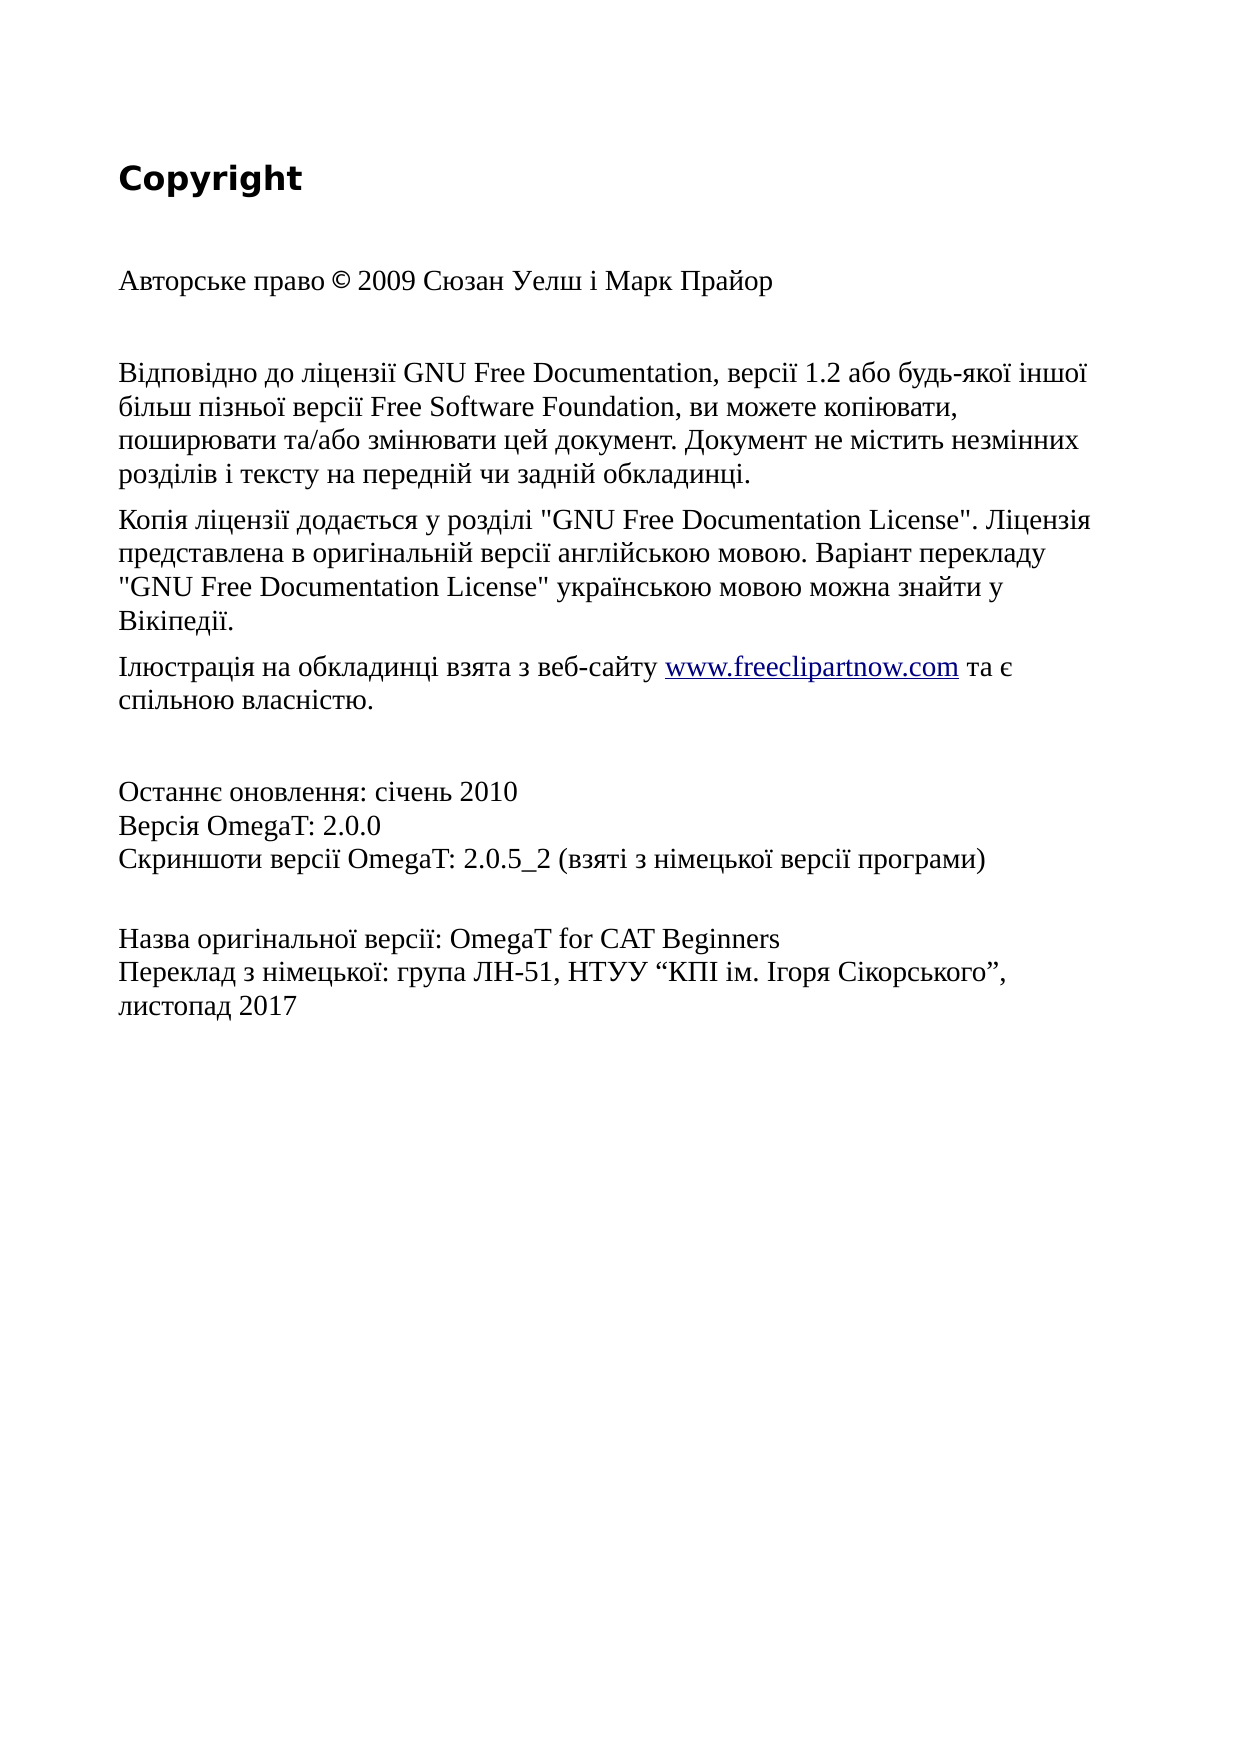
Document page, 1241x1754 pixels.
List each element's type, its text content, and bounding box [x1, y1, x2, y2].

subtitle Copyright [118, 160, 1122, 199]
text Назва оригінальної версії: OmegaT for CAT Beginners Переклад з німецької: група ЛН-51, НТУУ “КПІ ім. Ігоря Сікорського”, листопад 2017 [118, 887, 1122, 1022]
text Копія ліцензії додається у розділі "GNU Free Documentation License". Ліцензія представлена в оригінальній версії англійською мовою. Варіант перекладу "GNU Free Documentation License" українською мовою можна знайти у Вікіпедії. [118, 502, 1122, 636]
text Ілюстрація на обкладинці взята з веб-сайту www.freeclipartnow.com та є спільною власністю. [118, 649, 1122, 716]
text Авторське право © 2009 Сюзан Уелш і Марк Прайор [118, 263, 1122, 297]
text Відповідно до ліцензії GNU Free Documentation, версії 1.2 або будь-якої іншої більш пізньої версії Free Software Foundation, ви можете копіювати, поширювати та/або змінювати цей документ. Документ не містить незмінних розділів і тексту на передній чи задній обкладинці. [118, 355, 1122, 489]
text Останнє оновлення: січень 2010 Версія OmegaT: 2.0.0 Скриншоти версії OmegaT: 2.0.5_2 (взяті з німецької версії програми) [118, 774, 1122, 875]
